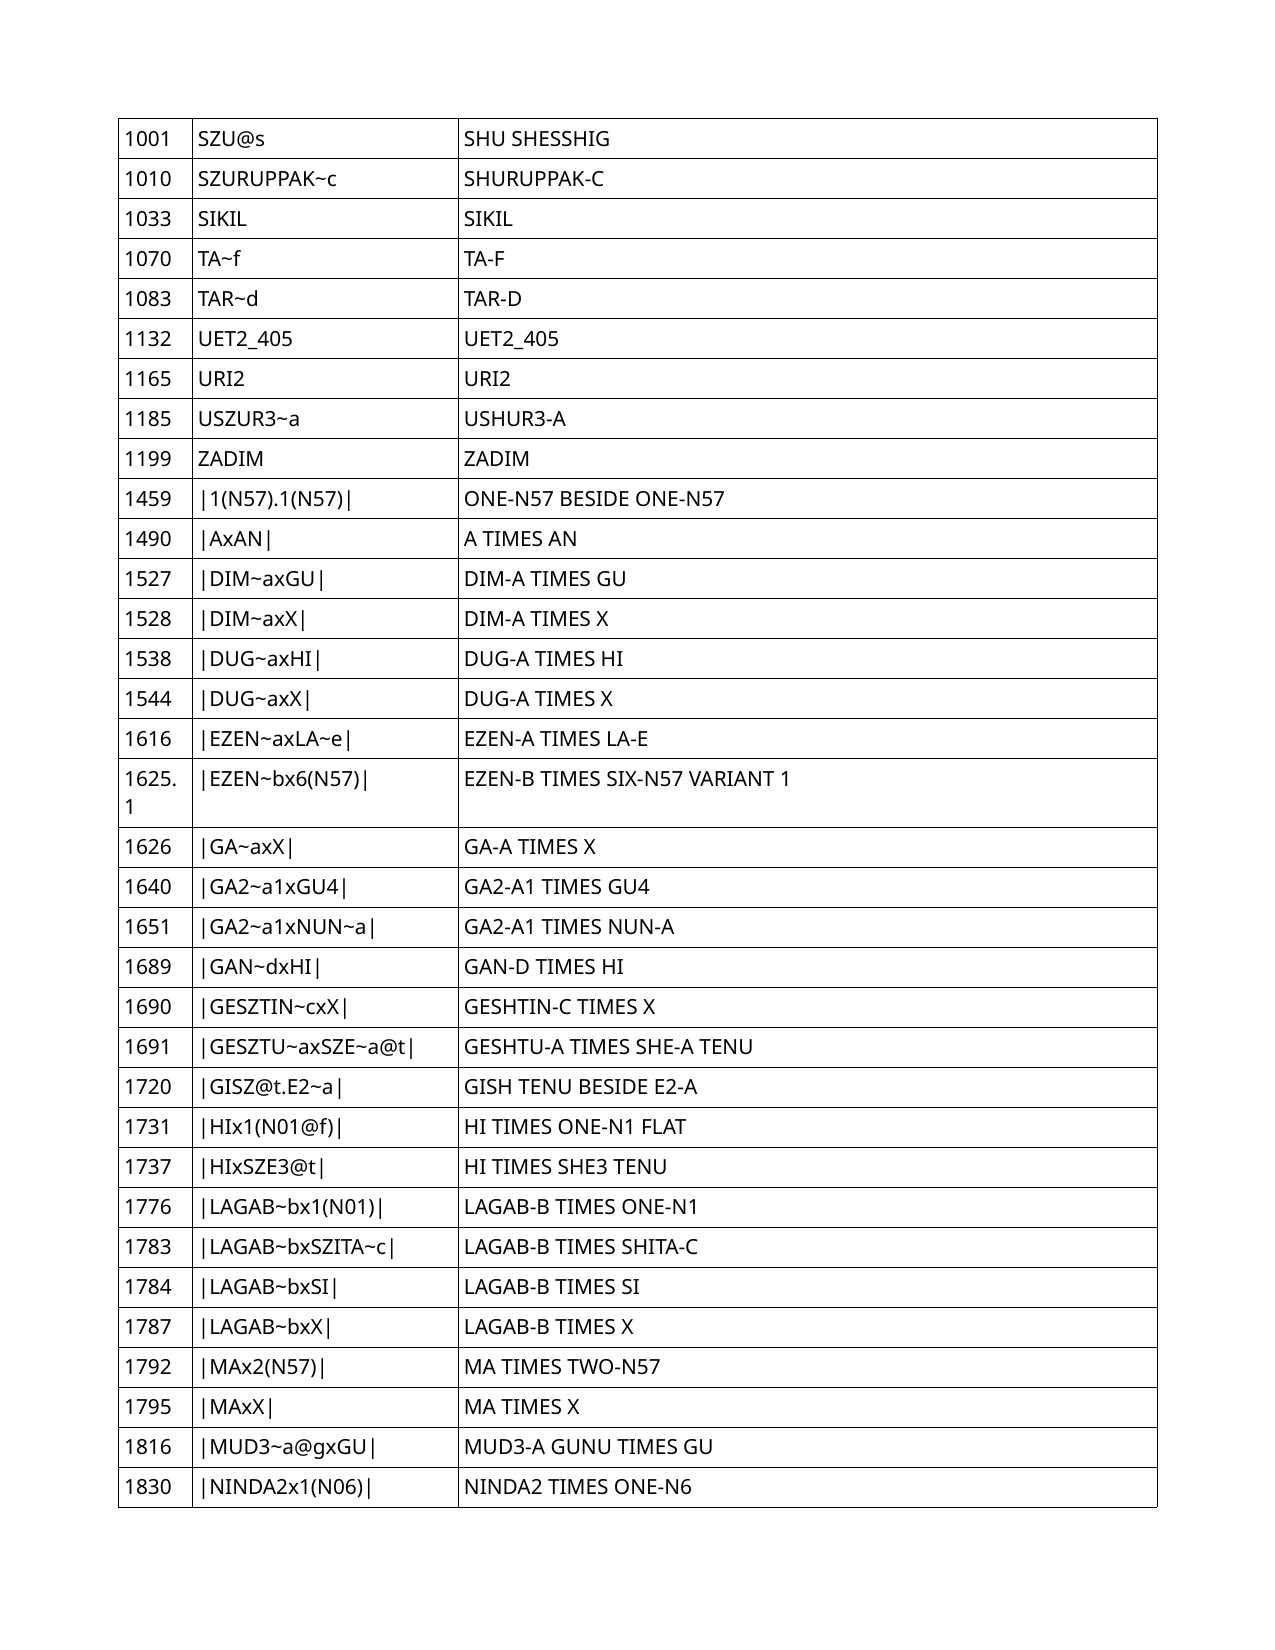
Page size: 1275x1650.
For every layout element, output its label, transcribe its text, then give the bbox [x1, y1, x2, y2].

table_cell |MAx2(N57)| [193, 1348, 458, 1387]
table_cell ZADIM [459, 439, 1157, 478]
table_cell 1651 [119, 908, 192, 947]
table_cell GESHTIN-C TIMES X [459, 988, 1157, 1027]
table_cell 1720 [119, 1068, 192, 1107]
table_cell HI TIMES ONE-N1 FLAT [459, 1108, 1157, 1147]
table_cell GAN-D TIMES HI [459, 948, 1157, 987]
table_cell 1185 [119, 399, 192, 438]
table_cell |GA2~a1xGU4| [193, 868, 458, 907]
table_cell 1199 [119, 439, 192, 478]
table_cell |EZEN~bx6(N57)| [193, 759, 458, 827]
table_cell EZEN-B TIMES SIX-N57 VARIANT 1 [459, 759, 1157, 827]
table_cell MA TIMES X [459, 1388, 1157, 1427]
table_cell SZU@s [193, 119, 458, 158]
table_cell |LAGAB~bxSZITA~c| [193, 1228, 458, 1267]
table_cell 1132 [119, 319, 192, 358]
table_cell |LAGAB~bxSI| [193, 1268, 458, 1307]
table_cell |HIxSZE3@t| [193, 1148, 458, 1187]
table_cell 1527 [119, 559, 192, 598]
table_cell SZURUPPAK~c [193, 159, 458, 198]
table_cell |HIx1(N01@f)| [193, 1108, 458, 1147]
table_cell EZEN-A TIMES LA-E [459, 719, 1157, 758]
table_cell |GISZ@t.E2~a| [193, 1068, 458, 1107]
table_cell TA-F [459, 239, 1157, 278]
table_cell 1776 [119, 1188, 192, 1227]
table_cell SHURUPPAK-C [459, 159, 1157, 198]
table_cell 1691 [119, 1028, 192, 1067]
table_cell |GESZTU~axSZE~a@t| [193, 1028, 458, 1067]
table_cell MUD3-A GUNU TIMES GU [459, 1428, 1157, 1467]
table_cell GA2-A1 TIMES GU4 [459, 868, 1157, 907]
table_cell |DIM~axGU| [193, 559, 458, 598]
table_cell 1731 [119, 1108, 192, 1147]
table_cell 1784 [119, 1268, 192, 1307]
table_cell |LAGAB~bx1(N01)| [193, 1188, 458, 1227]
table_cell 1459 [119, 479, 192, 518]
table_cell USZUR3~a [193, 399, 458, 438]
table_cell |MUD3~a@gxGU| [193, 1428, 458, 1467]
table_cell URI2 [459, 359, 1157, 398]
table_cell UET2_405 [193, 319, 458, 358]
table_cell |GAN~dxHI| [193, 948, 458, 987]
table_cell 1010 [119, 159, 192, 198]
table_cell 1830 [119, 1468, 192, 1507]
table_cell TAR~d [193, 279, 458, 318]
table_cell ZADIM [193, 439, 458, 478]
table_cell |DUG~axX| [193, 679, 458, 718]
table_cell A TIMES AN [459, 519, 1157, 558]
table_cell NINDA2 TIMES ONE-N6 [459, 1468, 1157, 1507]
table_cell 1690 [119, 988, 192, 1027]
table_cell 1616 [119, 719, 192, 758]
table_cell 1083 [119, 279, 192, 318]
table_cell |1(N57).1(N57)| [193, 479, 458, 518]
table_cell USHUR3-A [459, 399, 1157, 438]
table_cell 1528 [119, 599, 192, 638]
table_cell 1792 [119, 1348, 192, 1387]
table_cell 1816 [119, 1428, 192, 1467]
table_cell TAR-D [459, 279, 1157, 318]
table_cell |MAxX| [193, 1388, 458, 1427]
table_cell DIM-A TIMES X [459, 599, 1157, 638]
table_cell 1640 [119, 868, 192, 907]
table_cell LAGAB-B TIMES X [459, 1308, 1157, 1347]
table_cell 1787 [119, 1308, 192, 1347]
table_cell 1033 [119, 199, 192, 238]
table_cell LAGAB-B TIMES ONE-N1 [459, 1188, 1157, 1227]
table_cell 1490 [119, 519, 192, 558]
table_cell |DUG~axHI| [193, 639, 458, 678]
table_cell |LAGAB~bxX| [193, 1308, 458, 1347]
table_cell 1689 [119, 948, 192, 987]
table_cell LAGAB-B TIMES SHITA-C [459, 1228, 1157, 1267]
table_cell GA2-A1 TIMES NUN-A [459, 908, 1157, 947]
table_cell DUG-A TIMES HI [459, 639, 1157, 678]
table_cell |GESZTIN~cxX| [193, 988, 458, 1027]
table_cell TA~f [193, 239, 458, 278]
table_cell |DIM~axX| [193, 599, 458, 638]
table_cell 1625.1 [119, 759, 192, 827]
table_cell ONE-N57 BESIDE ONE-N57 [459, 479, 1157, 518]
table_cell 1544 [119, 679, 192, 718]
table_cell HI TIMES SHE3 TENU [459, 1148, 1157, 1187]
table_cell LAGAB-B TIMES SI [459, 1268, 1157, 1307]
table_cell 1795 [119, 1388, 192, 1427]
table_cell SIKIL [459, 199, 1157, 238]
table_cell DUG-A TIMES X [459, 679, 1157, 718]
table_cell |EZEN~axLA~e| [193, 719, 458, 758]
table_cell 1783 [119, 1228, 192, 1267]
table_cell SHU SHESSHIG [459, 119, 1157, 158]
table_cell GISH TENU BESIDE E2-A [459, 1068, 1157, 1107]
table_cell 1626 [119, 828, 192, 867]
table_cell 1001 [119, 119, 192, 158]
table_cell 1165 [119, 359, 192, 398]
table_cell 1538 [119, 639, 192, 678]
table_cell |GA2~a1xNUN~a| [193, 908, 458, 947]
table_cell MA TIMES TWO-N57 [459, 1348, 1157, 1387]
table_cell 1737 [119, 1148, 192, 1187]
table_cell SIKIL [193, 199, 458, 238]
table_cell DIM-A TIMES GU [459, 559, 1157, 598]
table_cell |AxAN| [193, 519, 458, 558]
table_cell GESHTU-A TIMES SHE-A TENU [459, 1028, 1157, 1067]
table_cell UET2_405 [459, 319, 1157, 358]
table_cell |NINDA2x1(N06)| [193, 1468, 458, 1507]
table_cell GA-A TIMES X [459, 828, 1157, 867]
table_cell 1070 [119, 239, 192, 278]
table_cell |GA~axX| [193, 828, 458, 867]
table_cell URI2 [193, 359, 458, 398]
